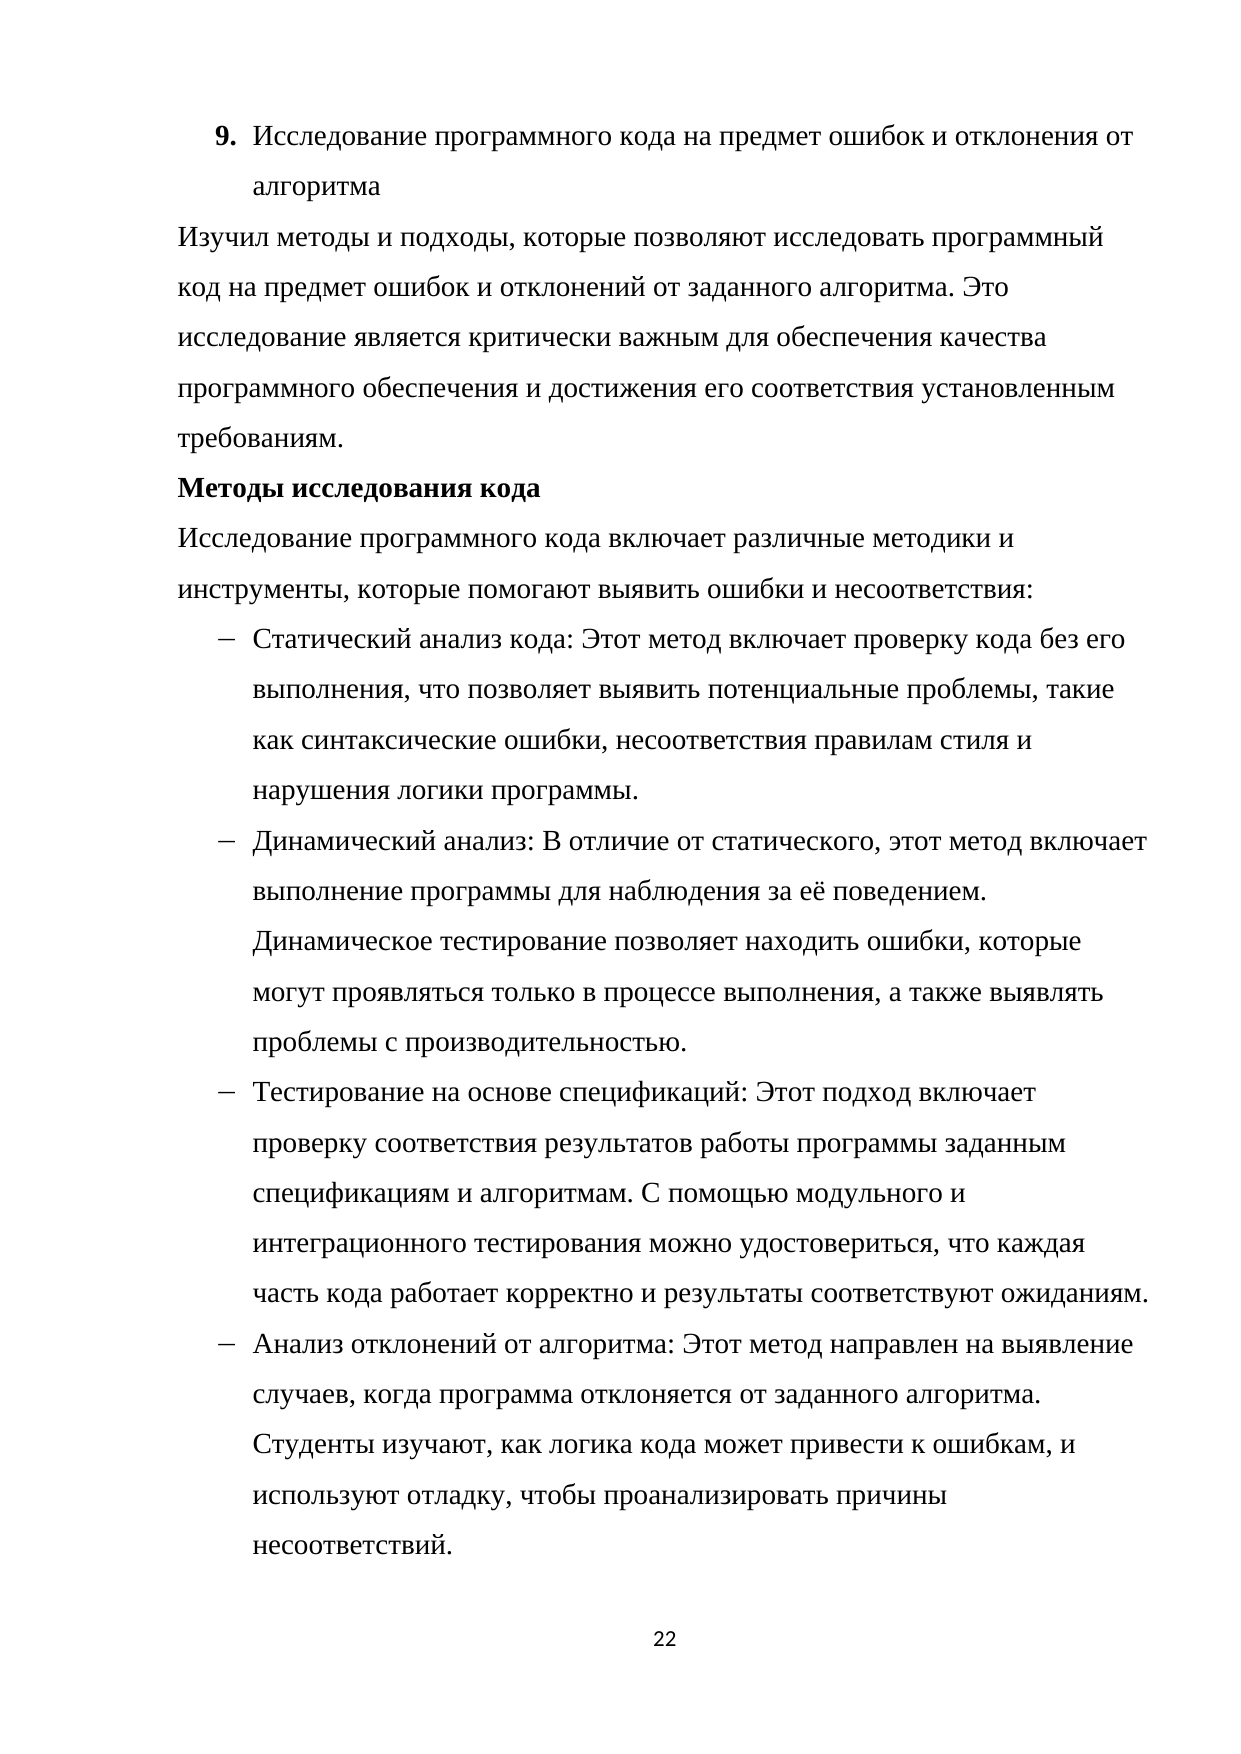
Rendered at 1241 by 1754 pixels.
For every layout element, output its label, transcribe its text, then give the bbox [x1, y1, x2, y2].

list Статический анализ кода: Этот метод включает проверку кода без его выполнения, что позволяет выявить потенциальные проблемы, такие как синтаксические ошибки, несоответствия правилам стиля и нарушения логики программы. [215, 621, 1152, 806]
text Исследование программного кода включает различные методики и инструменты, которые помогают выявить ошибки и несоответствия: [177, 521, 1152, 604]
list Динамический анализ: В отличие от статического, этот метод включает выполнение программы для наблюдения за её поведением. Динамическое тестирование позволяет находить ошибки, которые могут проявляться только в процессе выполнения, а также выявлять проблемы с производительностью. [215, 823, 1152, 1057]
subtitle Исследование программного кода на предмет ошибок и отклонения от алгоритма [215, 118, 1152, 202]
list Анализ отклонений от алгоритма: Этот метод направлен на выявление случаев, когда программа отклоняется от заданного алгоритма. Студенты изучают, как логика кода может привести к ошибкам, и используют отладку, чтобы проанализировать причины несоответствий. [215, 1326, 1152, 1561]
text Методы исследования кода [177, 470, 1152, 504]
list Тестирование на основе спецификаций: Этот подход включает проверку соответствия результатов работы программы заданным спецификациям и алгоритмам. С помощью модульного и интеграционного тестирования можно удостовериться, что каждая часть кода работает корректно и результаты соответствуют ожиданиям. [215, 1074, 1152, 1309]
text Изучил методы и подходы, которые позволяют исследовать программный код на предмет ошибок и отклонений от заданного алгоритма. Это исследование является критически важным для обеспечения качества программного обеспечения и достижения его соответствия установленным требованиям. [177, 219, 1152, 453]
